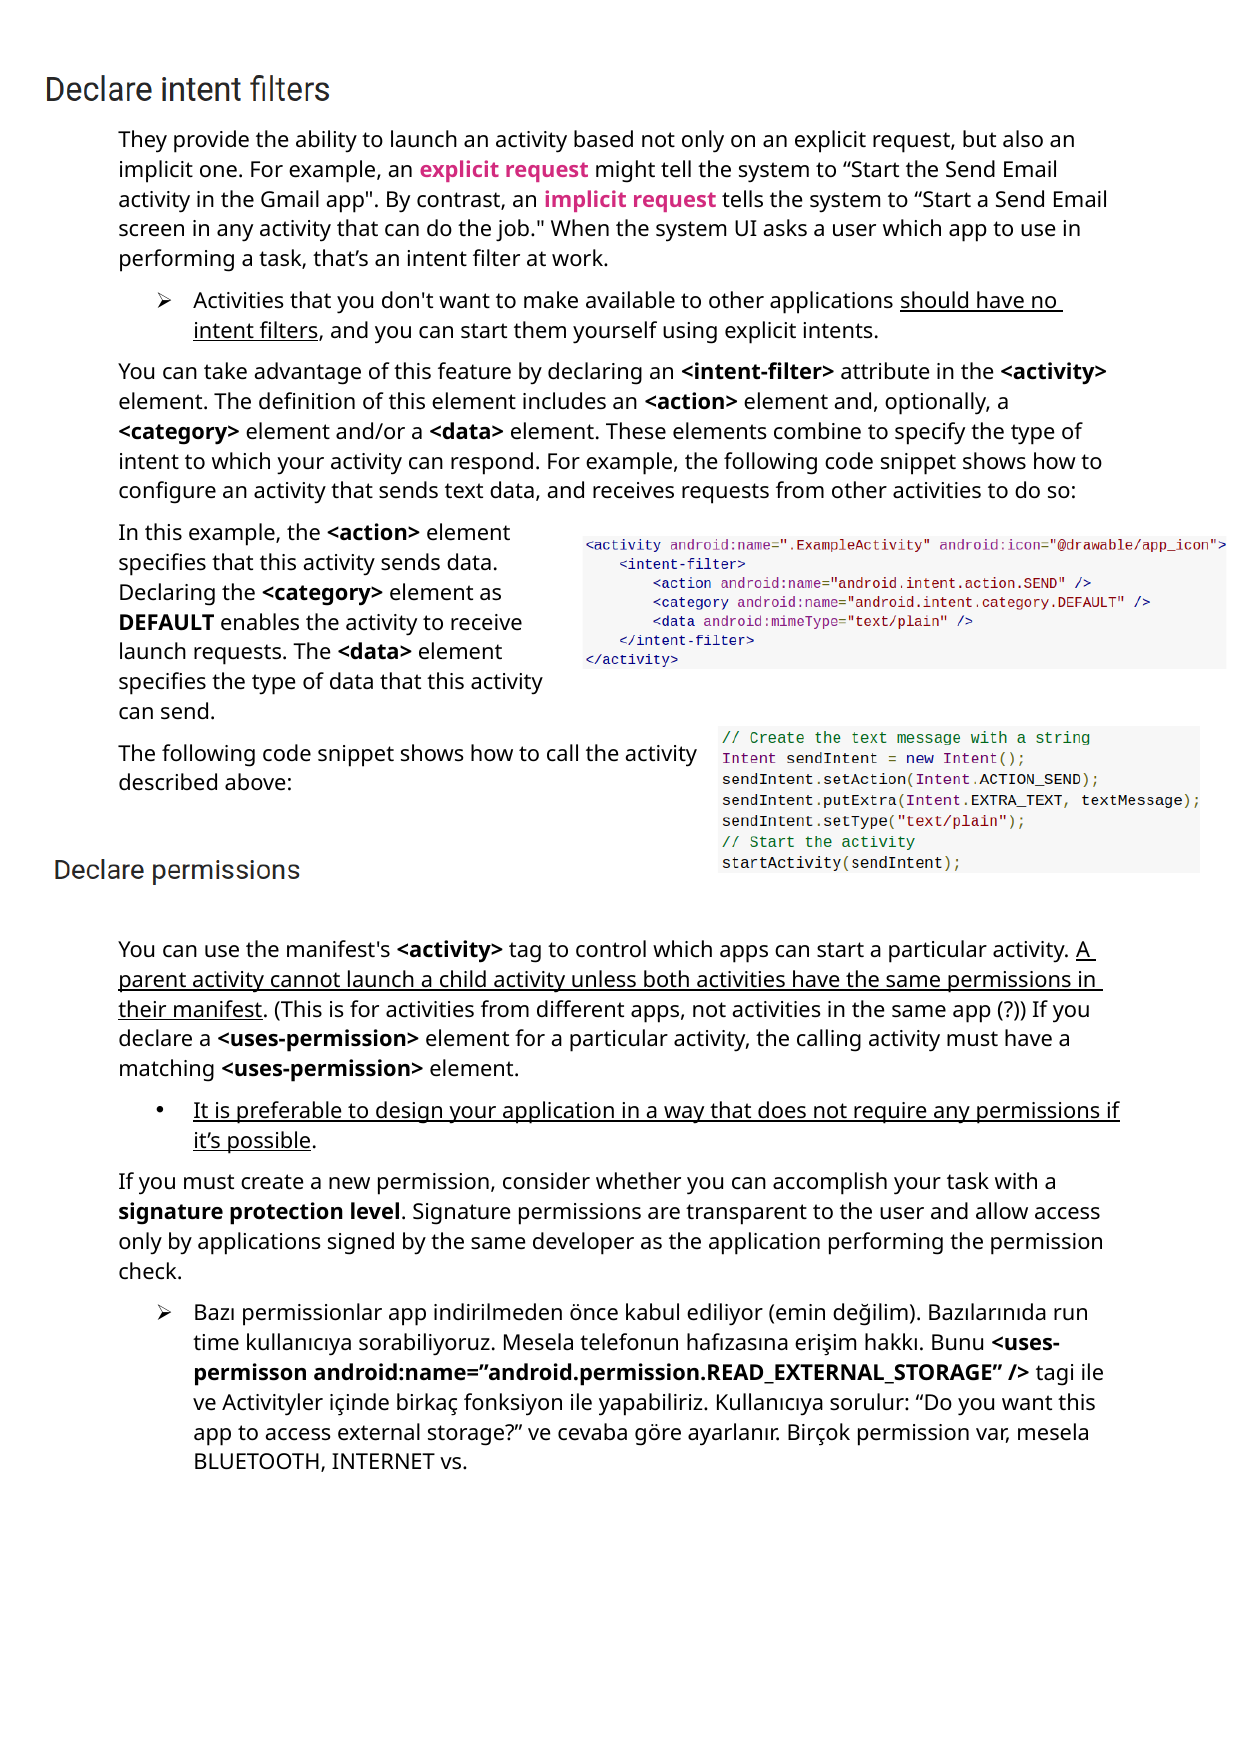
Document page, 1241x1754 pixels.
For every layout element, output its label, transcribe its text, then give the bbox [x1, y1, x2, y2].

text You can use the manifest's <activity> tag to control which apps can start a particular activity. A parent activity cannot launch a child activity unless both activities have the same permissions in their manifest. (This is for activities from different apps, not activities in the same app (?)) If you declare a <uses-permission> element for a particular activity, the calling activity must have a matching <uses-permission> element. [118, 934, 1122, 1083]
list It is preferable to design your application in a way that does not require any permissions if it’s possible. [156, 1095, 1122, 1154]
text If you must create a new permission, consider whether you can accomplish your task with a signature protection level. Signature permissions are transparent to the user and allow access only by applications signed by the same developer as the application performing the permission check. [118, 1166, 1122, 1286]
text They provide the ability to launch an activity based not only on an explicit request, but also an implicit one. For example, an explicit request might tell the system to “Start the Send Email activity in the Gmail app". By contrast, an implicit request tells the system to “Start a Send Email screen in any activity that can do the job." When the system UI asks a user which app to use in performing a task, that’s an intent filter at work. [118, 124, 1122, 273]
list Activities that you don't want to make available to other applications should have no intent filters, and you can start them yourself using explicit intents. [156, 285, 1122, 344]
list Bazı permissionlar app indirilmeden önce kabul ediliyor (emin değilim). Bazılarınıda run time kullanıcıya sorabiliyoruz. Mesela telefonun hafızasına erişim hakkı. Bunu <uses-permisson android:name=”android.permission.READ_EXTERNAL_STORAGE” /> tagi ile ve Activityler içinde birkaç fonksiyon ile yapabiliriz. Kullanıcıya sorulur: “Do you want this app to access external storage?” ve cevaba göre ayarlanır. Birçok permission var, mesela BLUETOOTH, INTERNET vs. [156, 1297, 1122, 1476]
picture [582, 536, 1227, 669]
picture [717, 726, 1200, 873]
text You can take advantage of this feature by declaring an <intent-filter> attribute in the <activity> element. The definition of this element includes an <action> element and, optionally, a <category> element and/or a <data> element. These elements combine to specify the type of intent to which your activity can respond. For example, the following code snippet shows how to configure an activity that sends text data, and receives requests from other activities to do so: [118, 356, 1122, 505]
text In this example, the <action> element specifies that this activity sends data. Declaring the <category> element as DEFAULT enables the activity to receive launch requests. The <data> element specifies the type of data that this activity can send. [118, 517, 1122, 726]
text The following code snippet shows how to call the activity described above: [118, 738, 717, 797]
picture [42, 71, 332, 106]
picture [49, 854, 300, 887]
